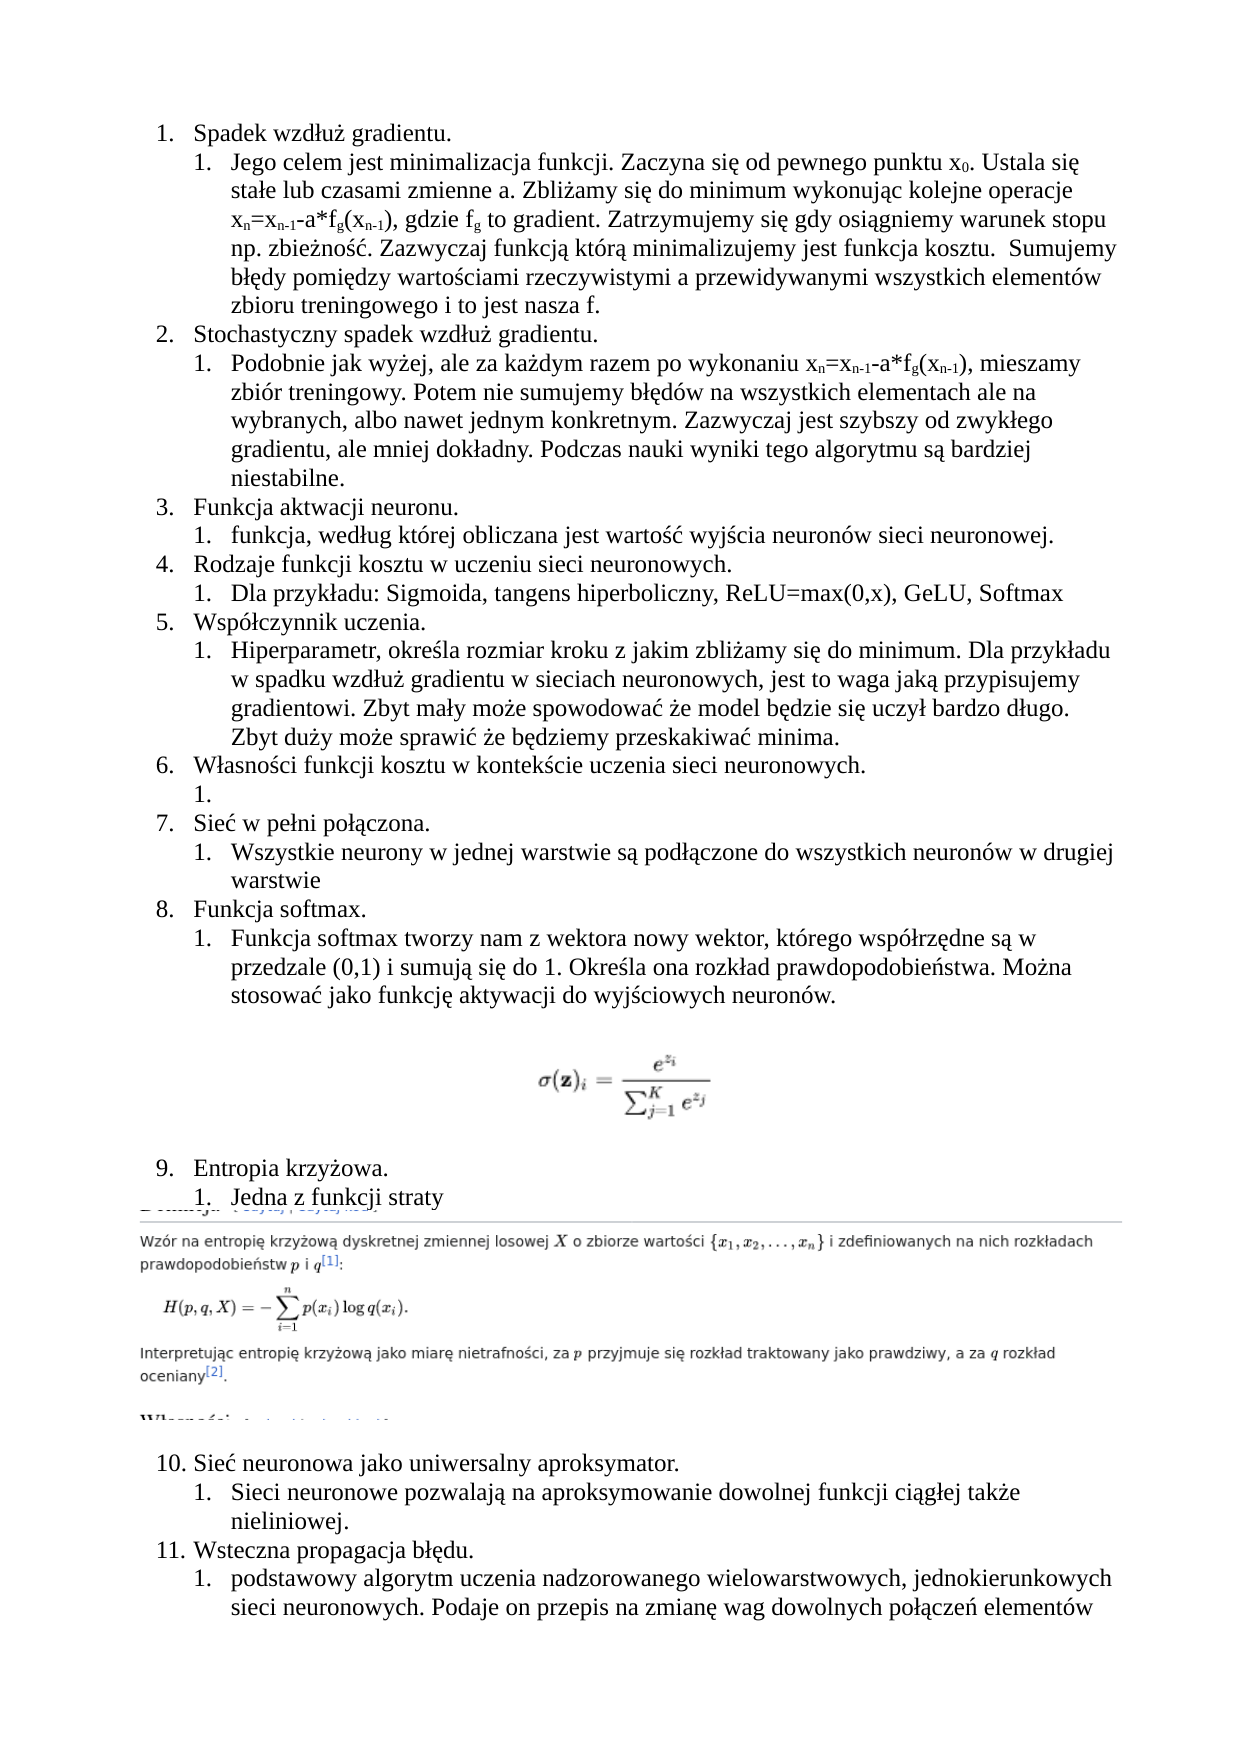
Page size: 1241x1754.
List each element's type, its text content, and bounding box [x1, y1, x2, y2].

list Współczynnik uczenia. [156, 607, 1122, 636]
picture [118, 1210, 1123, 1420]
list Hiperparametr, określa rozmiar kroku z jakim zbliżamy się do minimum. Dla przykładu w spadku wzdłuż gradientu w sieciach neuronowych, jest to waga jaką przypisujemy gradientowi. Zbyt mały może spowodować że model będzie się uczył bardzo długo. Zbyt duży może sprawić że będziemy przeskakiwać minima. [193, 636, 1122, 751]
list Rodzaje funkcji kosztu w uczeniu sieci neuronowych. [156, 549, 1122, 578]
list Wsteczna propagacja błędu. [156, 1535, 1122, 1563]
list Funkcja softmax. [156, 894, 1122, 923]
list Dla przykładu: Sigmoida, tangens hiperboliczny, ReLU=max(0,x), GeLU, Softmax [193, 578, 1122, 607]
list podstawowy algorytm uczenia nadzorowanego wielowarstwowych, jednokierunkowych sieci neuronowych. Podaje on przepis na zmianę wag dowolnych połączeń elementów [193, 1563, 1122, 1621]
list funkcja, według której obliczana jest wartość wyjścia neuronów sieci neuronowej. [193, 521, 1122, 549]
list Funkcja aktwacji neuronu. [156, 492, 1122, 521]
list Stochastyczny spadek wzdłuż gradientu. [156, 319, 1122, 348]
list Sieć neuronowa jako uniwersalny aproksymator. [156, 1448, 1122, 1477]
list Spadek wzdłuż gradientu. [156, 118, 1122, 147]
list Własności funkcji kosztu w kontekście uczenia sieci neuronowych. [156, 751, 1122, 779]
list Sieci neuronowe pozwalają na aproksymowanie dowolnej funkcji ciągłej także nieliniowej. [193, 1477, 1122, 1535]
list Sieć w pełni połączona. [156, 808, 1122, 837]
list Jego celem jest minimalizacja funkcji. Zaczyna się od pewnego punktu x0. Ustala się stałe lub czasami zmienne a. Zbliżamy się do minimum wykonując kolejne operacje xn=xn-1-a*fg(xn-1), gdzie fg to gradient. Zatrzymujemy się gdy osiągniemy warunek stopu np. zbieżność. Zazwyczaj funkcją którą minimalizujemy jest funkcja kosztu. Sumujemy błędy pomiędzy wartościami rzeczywistymi a przewidywanymi wszystkich elementów zbioru treningowego i to jest nasza f. [193, 147, 1122, 319]
list Jedna z funkcji straty [193, 1182, 1122, 1210]
list Podobnie jak wyżej, ale za każdym razem po wykonaniu xn=xn-1-a*fg(xn-1), mieszamy zbiór treningowy. Potem nie sumujemy błędów na wszystkich elementach ale na wybranych, albo nawet jednym konkretnym. Zazwyczaj jest szybszy od zwykłego gradientu, ale mniej dokładny. Podczas nauki wyniki tego algorytmu są bardziej niestabilne. [193, 348, 1122, 492]
list Wszystkie neurony w jednej warstwie są podłączone do wszystkich neuronów w drugiej warstwie [193, 837, 1122, 894]
picture [523, 1038, 717, 1126]
list Entropia krzyżowa. [156, 1153, 1122, 1182]
list Funkcja softmax tworzy nam z wektora nowy wektor, którego współrzędne są w przedzale (0,1) i sumują się do 1. Określa ona rozkład prawdopodobieństwa. Można stosować jako funkcję aktywacji do wyjściowych neuronów. [193, 923, 1122, 1009]
